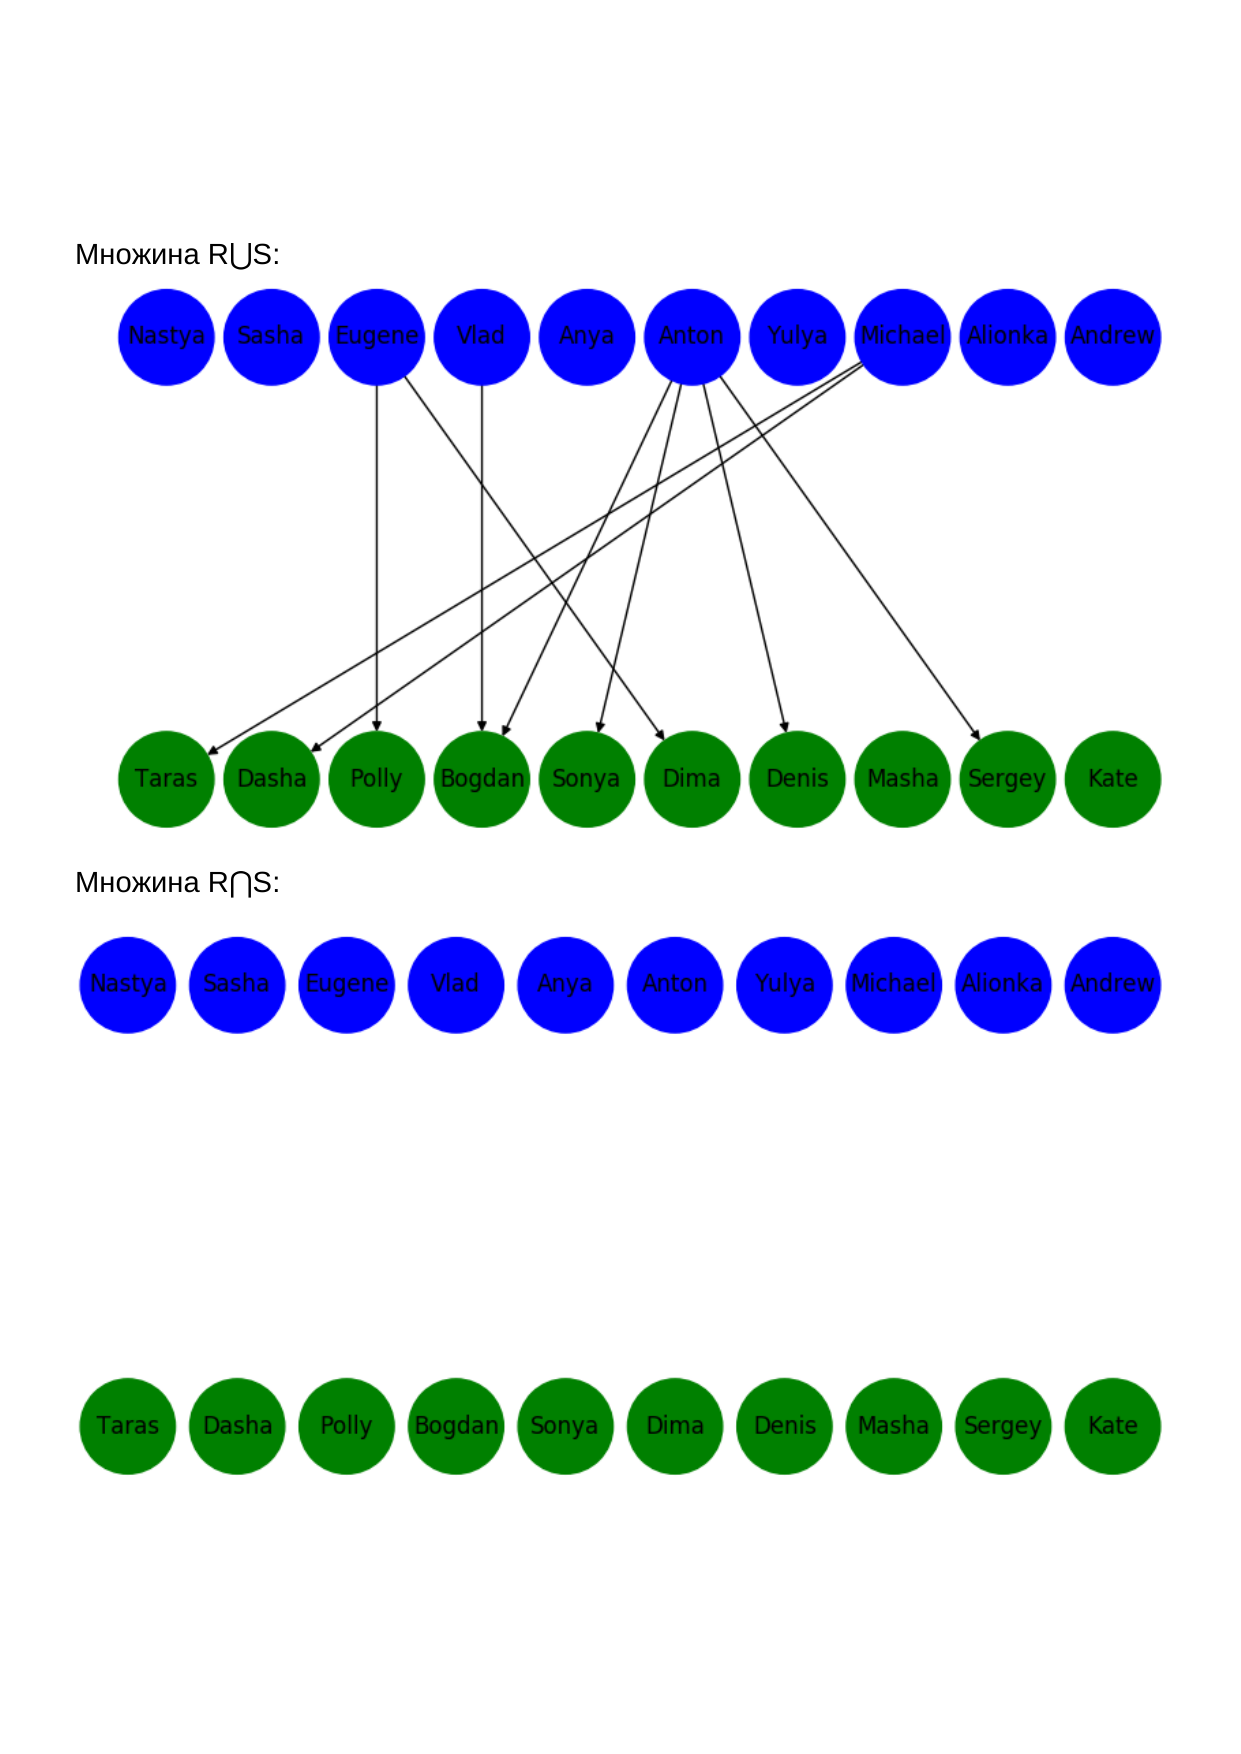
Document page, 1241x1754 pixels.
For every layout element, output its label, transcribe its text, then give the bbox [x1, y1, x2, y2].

text Множина R⋂S: [75, 865, 1165, 898]
text [75, 75, 1165, 137]
text Множина R⋃S: [75, 237, 1165, 271]
picture [75, 286, 1166, 832]
picture [75, 933, 1166, 1479]
